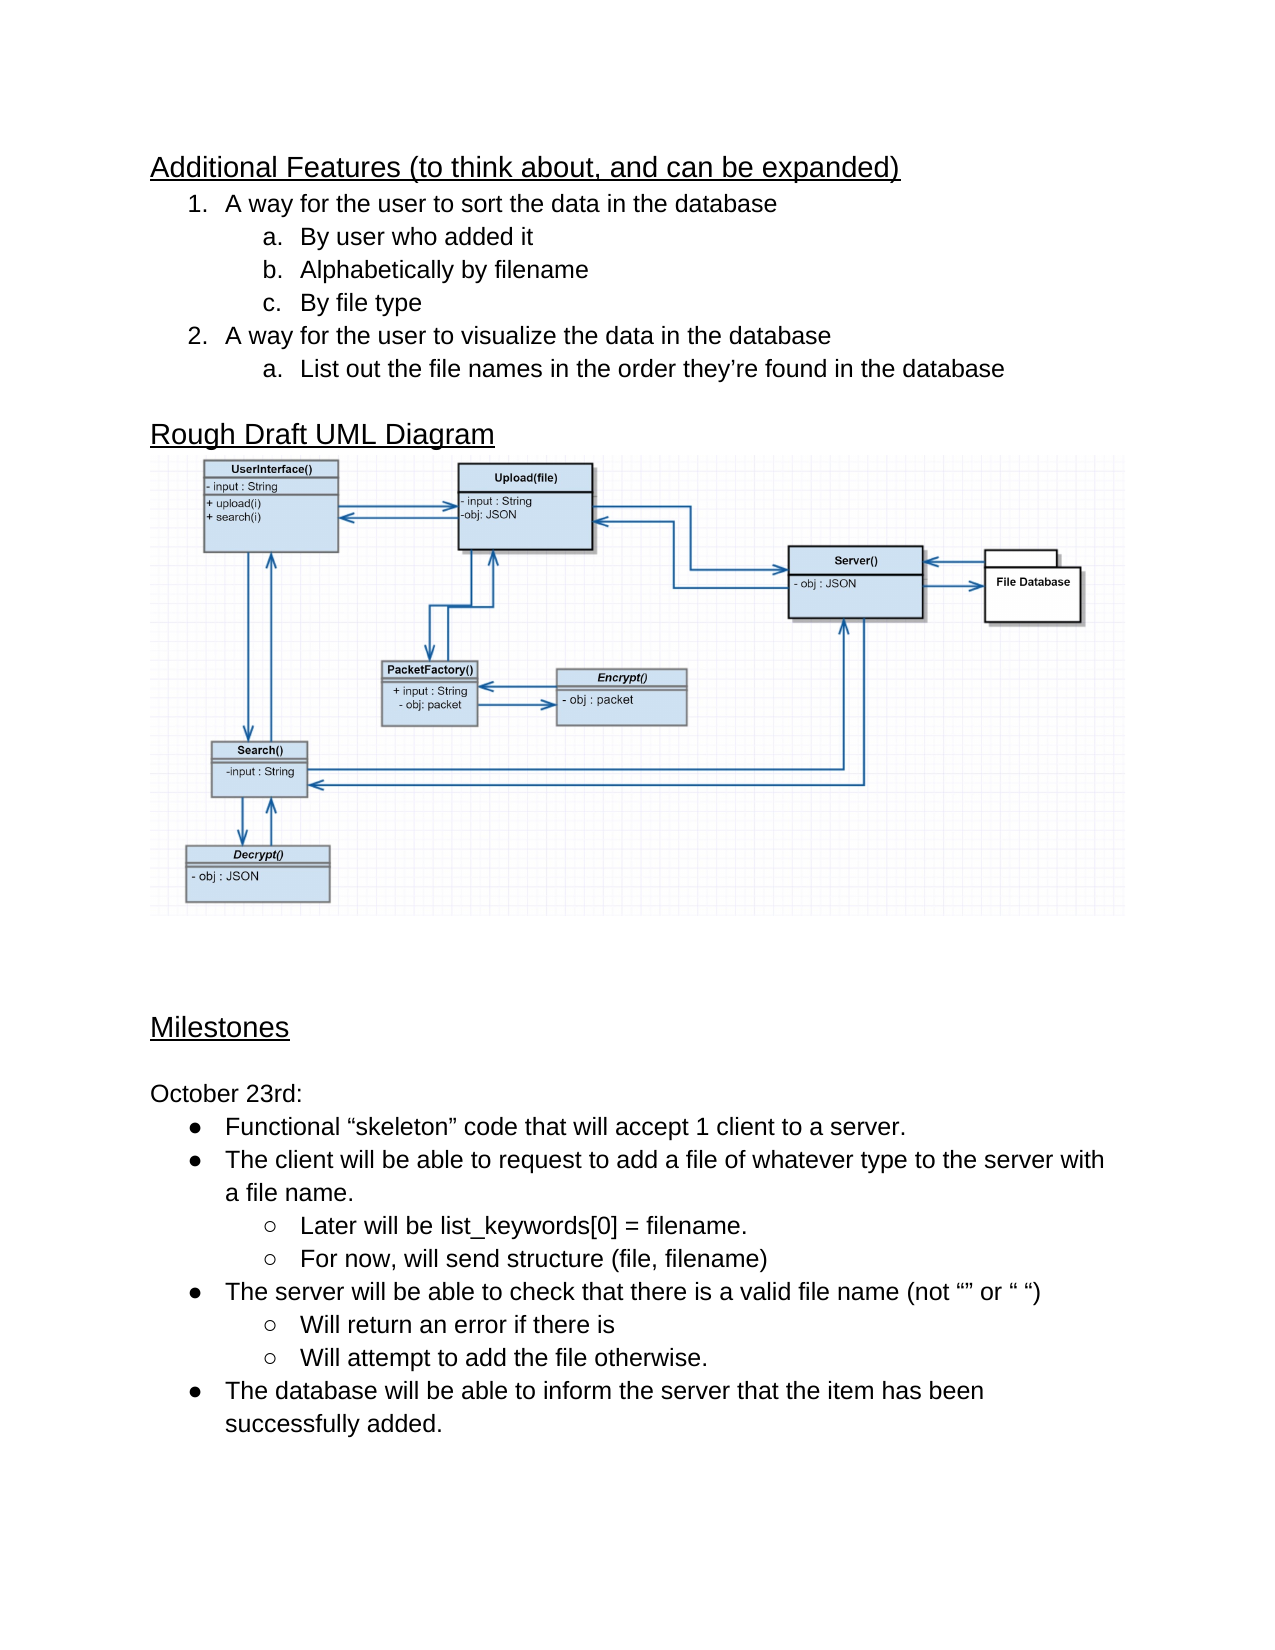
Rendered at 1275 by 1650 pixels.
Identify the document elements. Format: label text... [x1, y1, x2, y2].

list A way for the user to sort the data in the database [187, 188, 1125, 217]
list List out the file names in the order they’re found in the database [262, 354, 1125, 382]
list By user who added it [262, 222, 1125, 250]
text Rough Draft UML Diagram [150, 417, 1125, 450]
picture [150, 455, 1125, 916]
list Will return an error if there is [262, 1310, 1125, 1339]
list A way for the user to visualize the data in the database [187, 321, 1125, 349]
list The server will be able to check that there is a valid file name (not “” or “ “) [187, 1277, 1125, 1306]
list Alphabetically by filename [262, 254, 1125, 283]
text Milestones [150, 1010, 1125, 1044]
list Functional “skeleton” code that will accept 1 client to a server. [187, 1112, 1125, 1141]
text October 23rd: [150, 1079, 1125, 1108]
list For now, will send structure (file, filename) [262, 1244, 1125, 1273]
list Later will be list_keywords[0] = filename. [262, 1211, 1125, 1240]
list The client will be able to request to add a file of whatever type to the server with a file name. [187, 1145, 1125, 1207]
list The database will be able to inform the server that the item has been successfully added. [187, 1376, 1125, 1438]
list By file type [262, 288, 1125, 316]
list Will attempt to add the file otherwise. [262, 1343, 1125, 1372]
text Additional Features (to think about, and can be expanded) [150, 150, 1125, 183]
